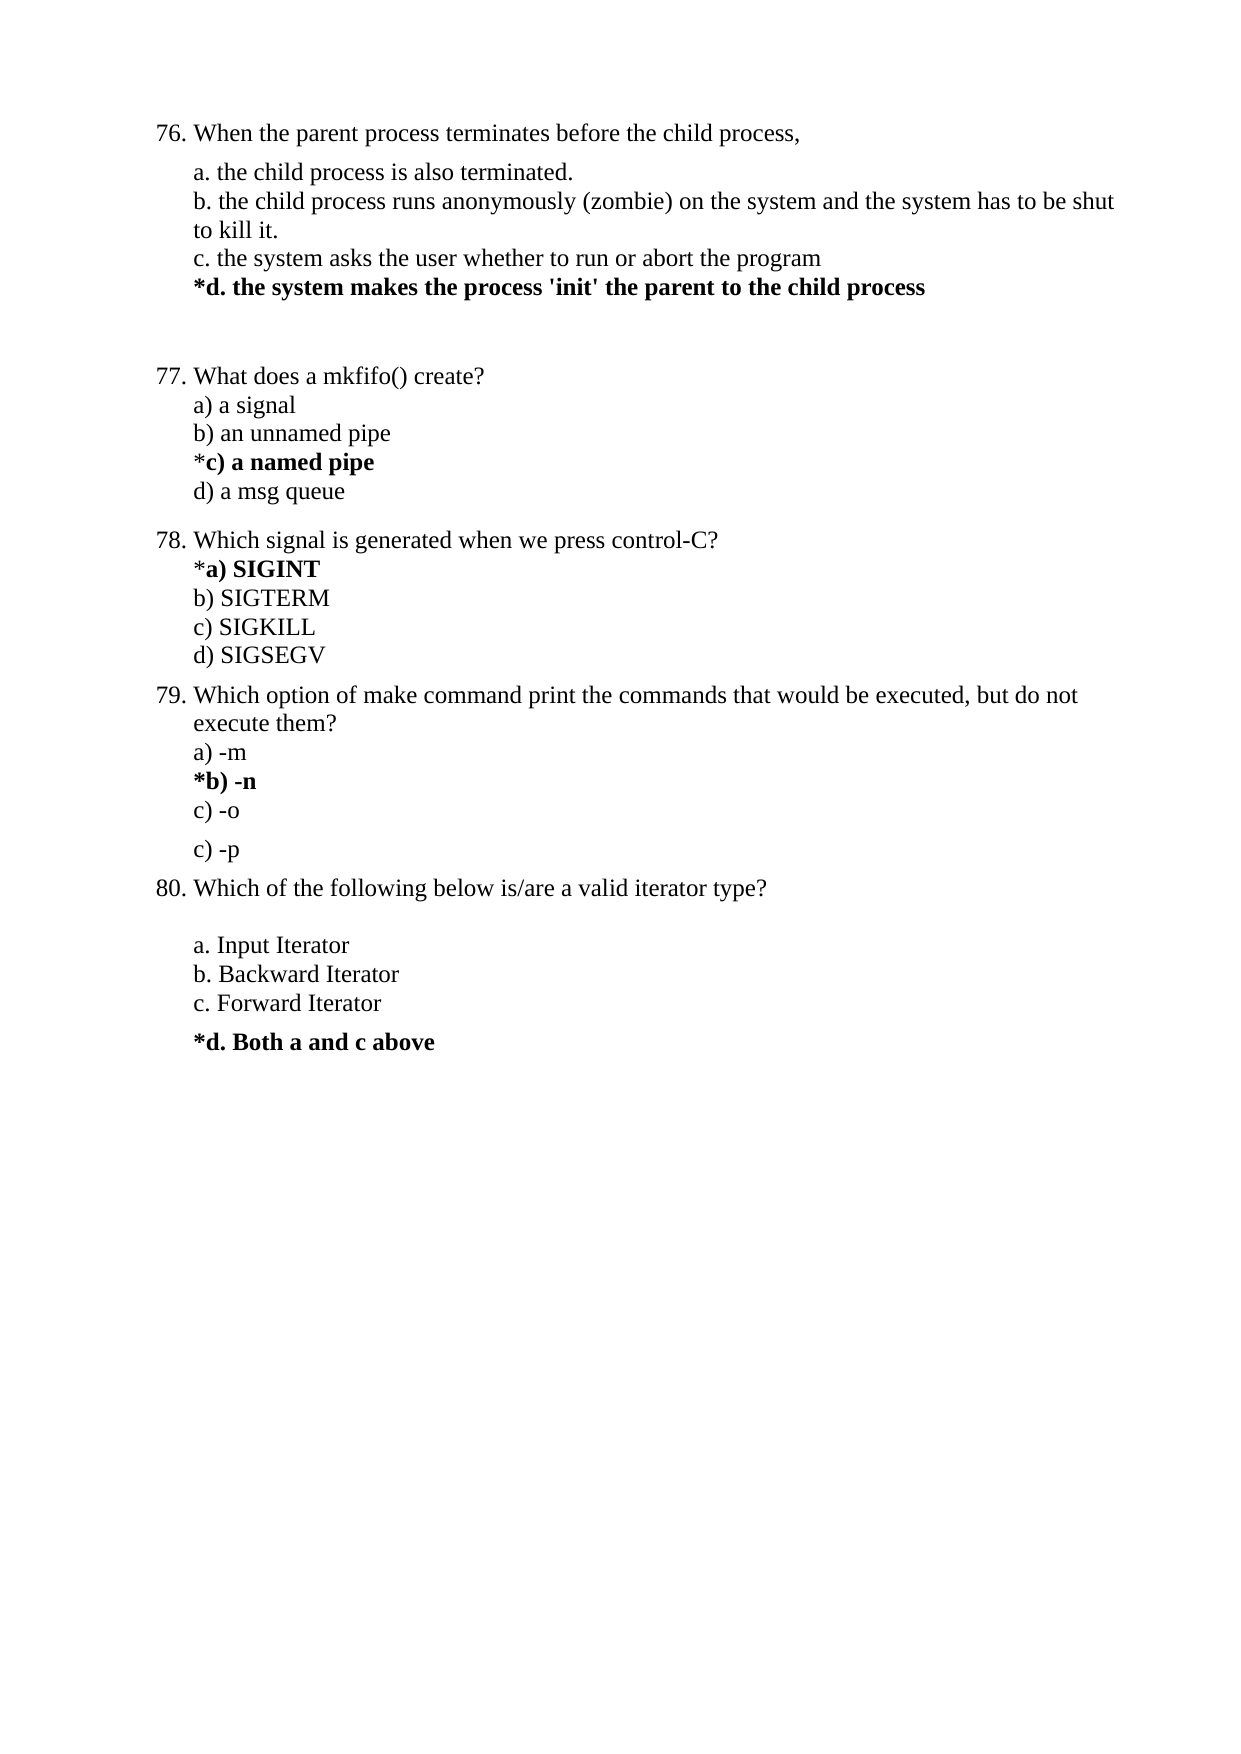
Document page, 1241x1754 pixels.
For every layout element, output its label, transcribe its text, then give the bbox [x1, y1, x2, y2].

list b. the child process runs anonymously (zombie) on the system and the system has to be shut to kill it. [156, 186, 1122, 243]
list *d. Both a and c above [156, 1027, 1122, 1056]
list Which signal is generated when we press control-C? *a) SIGINT b) SIGTERM c) SIGKILL d) SIGSEGV [156, 526, 1122, 669]
list a. Input Iterator [156, 931, 1122, 959]
list Which option of make command print the commands that would be executed, but do not execute them? [156, 680, 1122, 737]
list a) -m [156, 737, 1122, 766]
list c. the system asks the user whether to run or abort the program [156, 243, 1122, 272]
list *b) -n [156, 766, 1122, 795]
list a. the child process is also terminated. [156, 157, 1122, 186]
list c. Forward Iterator [156, 988, 1122, 1017]
list c) -o [156, 795, 1122, 823]
list c) -p [156, 834, 1122, 863]
list When the parent process terminates before the child process, [156, 118, 1122, 147]
list b. Backward Iterator [156, 959, 1122, 988]
list What does a mkfifo() create? a) a signal b) an unnamed pipe *c) a named pipe d) a msg queue [156, 361, 1122, 505]
list *d. the system makes the process 'init' the parent to the child process [156, 272, 1122, 301]
list Which of the following below is/are a valid iterator type? [156, 873, 1122, 902]
